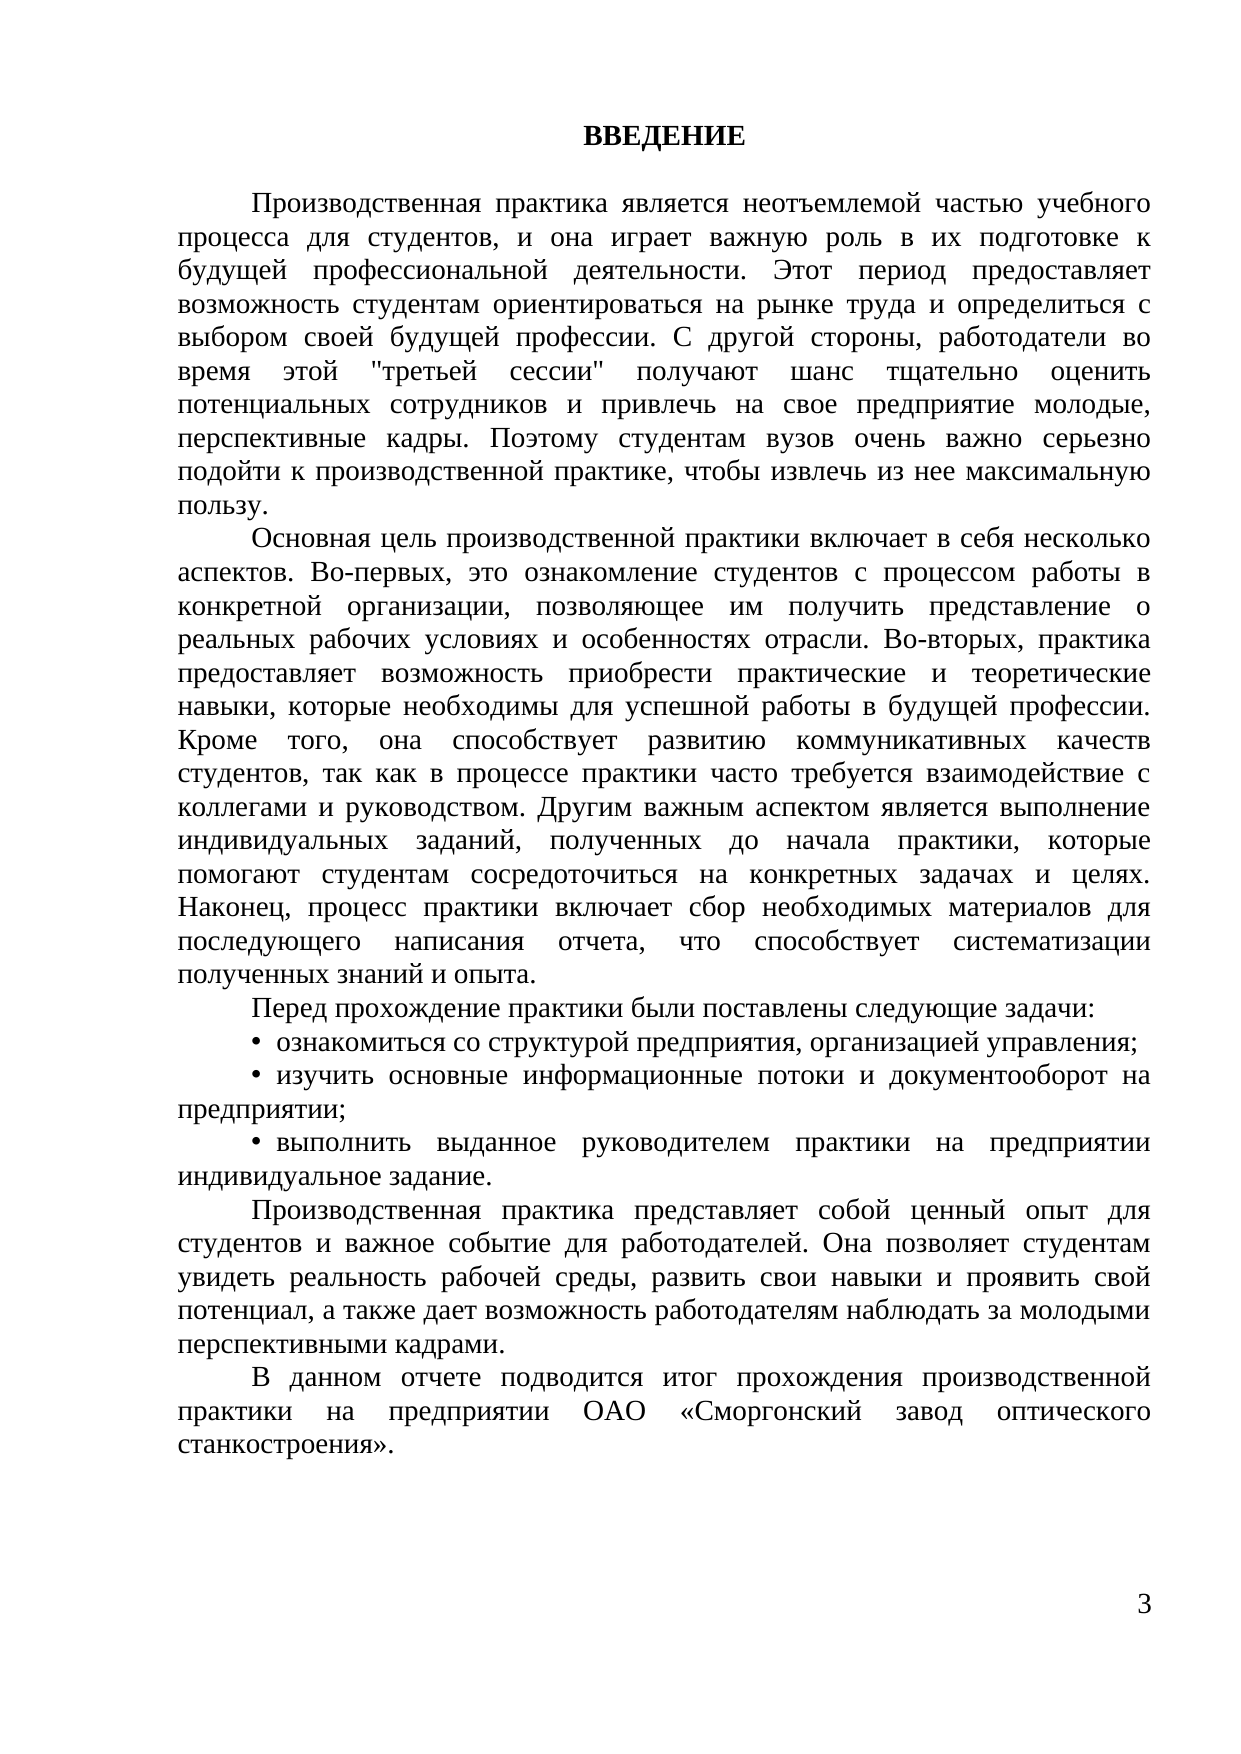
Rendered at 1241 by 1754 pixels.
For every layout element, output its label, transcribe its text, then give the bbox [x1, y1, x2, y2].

text Перед прохождение практики были поставлены следующие задачи: [177, 990, 1152, 1024]
text Производственная практика является неотъемлемой частью учебного процесса для студентов, и она играет важную роль в их подготовке к будущей профессиональной деятельности. Этот период предоставляет возможность студентам ориентироваться на рынке труда и определиться с выбором своей будущей профессии. С другой стороны, работодатели во время этой "третьей сессии" получают шанс тщательно оценить потенциальных сотрудников и привлечь на свое предприятие молодые, перспективные кадры. Поэтому студентам вузов очень важно серьезно подойти к производственной практике, чтобы извлечь из нее максимальную пользу. [177, 185, 1152, 521]
list выполнить выданное руководителем практики на предприятии индивидуальное задание. [177, 1124, 1152, 1192]
subtitle ВВЕДЕНИЕ [177, 118, 1152, 152]
text В данном отчете подводится итог прохождения производственной практики на предприятии ОАО «Сморгонский завод оптического станкостроения». [177, 1359, 1152, 1460]
text Производственная практика представляет собой ценный опыт для студентов и важное событие для работодателей. Она позволяет студентам увидеть реальность рабочей среды, развить свои навыки и проявить свой потенциал, а также дает возможность работодателям наблюдать за молодыми перспективными кадрами. [177, 1192, 1152, 1359]
text Основная цель производственной практики включает в себя несколько аспектов. Во-первых, это ознакомление студентов с процессом работы в конкретной организации, позволяющее им получить представление о реальных рабочих условиях и особенностях отрасли. Во-вторых, практика предоставляет возможность приобрести практические и теоретические навыки, которые необходимы для успешной работы в будущей профессии. Кроме того, она способствует развитию коммуникативных качеств студентов, так как в процессе практики часто требуется взаимодействие с коллегами и руководством. Другим важным аспектом является выполнение индивидуальных заданий, полученных до начала практики, которые помогают студентам сосредоточиться на конкретных задачах и целях. Наконец, процесс практики включает сбор необходимых материалов для последующего написания отчета, что способствует систематизации полученных знаний и опыта. [177, 521, 1152, 990]
list ознакомиться со структурой предприятия, организацией управления; [177, 1024, 1152, 1057]
list изучить основные информационные потоки и документооборот на предприятии; [177, 1057, 1152, 1124]
